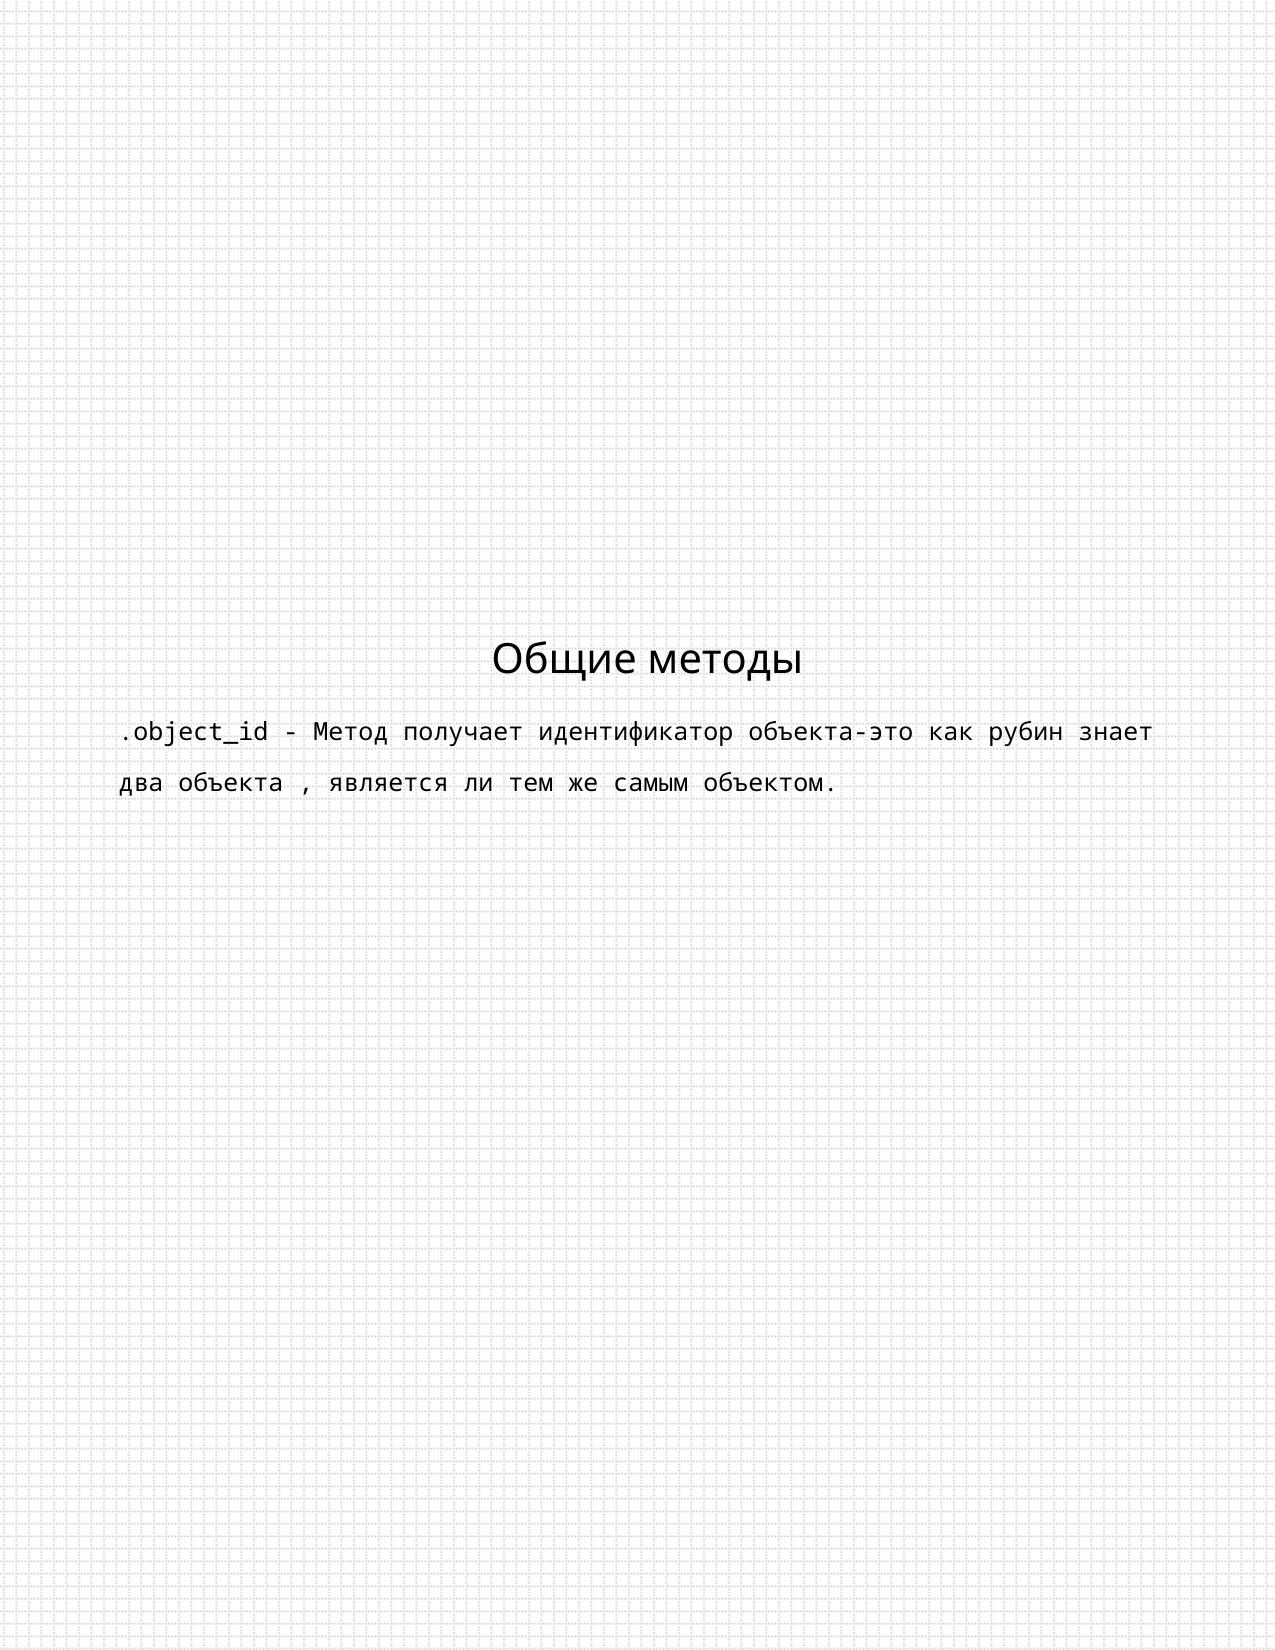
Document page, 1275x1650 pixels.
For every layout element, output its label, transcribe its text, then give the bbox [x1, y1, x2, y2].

text Общие методы [118, 628, 1176, 685]
text .object_id - Метод получает идентификатор объекта-это как рубин знает два объекта , является ли тем же самым объектом. [118, 714, 1176, 799]
picture [0, 0, 1275, 1650]
